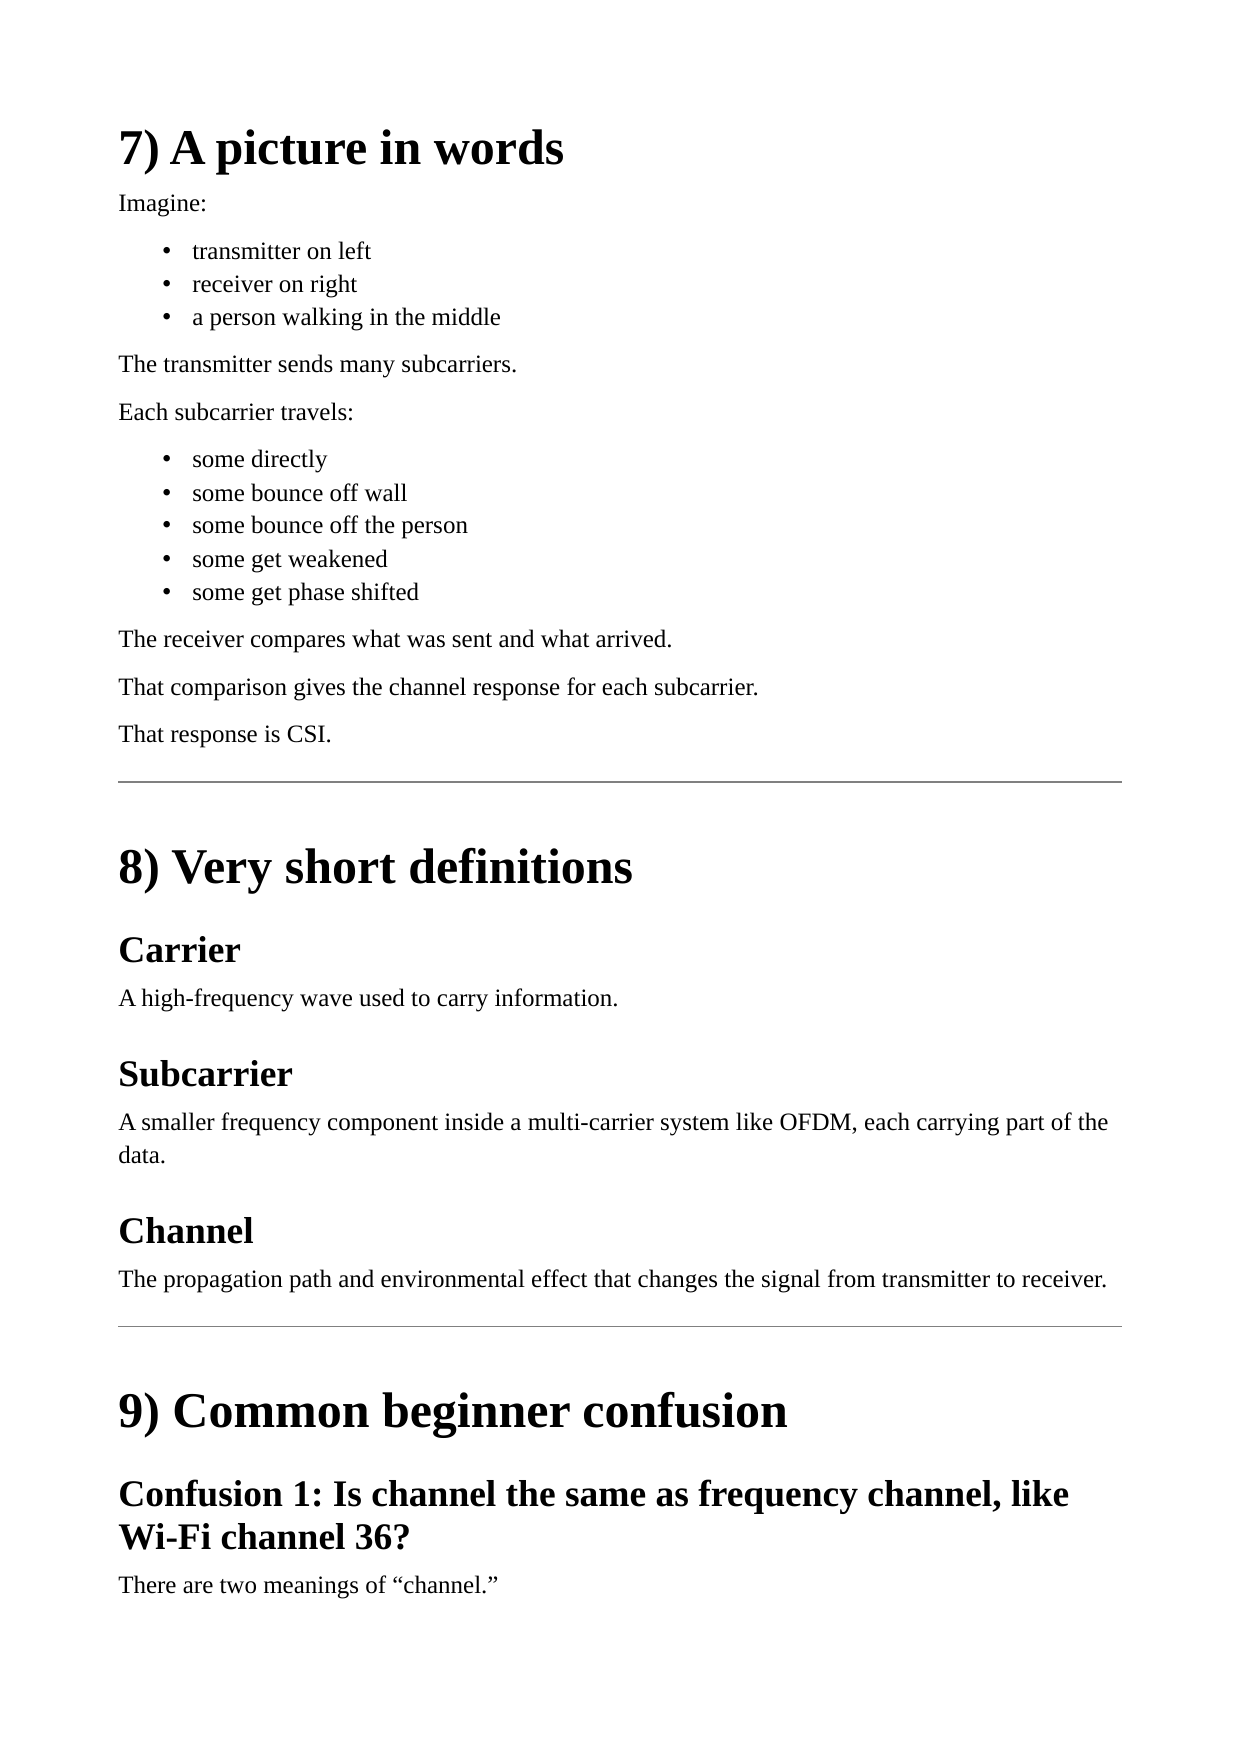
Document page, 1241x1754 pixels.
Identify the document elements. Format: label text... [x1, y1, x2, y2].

text Imagine: [118, 188, 1122, 217]
subtitle Channel [118, 1208, 1122, 1251]
list some get phase shifted [162, 577, 1122, 605]
text Each subcarrier travels: [118, 397, 1122, 426]
subtitle Carrier [118, 927, 1122, 970]
list some get weakened [162, 544, 1122, 572]
text A smaller frequency component inside a multi-carrier system like OFDM, each carrying part of the data. [118, 1107, 1122, 1169]
text The transmitter sends many subcarriers. [118, 349, 1122, 378]
subtitle Subcarrier [118, 1051, 1122, 1094]
text That response is CSI. [118, 719, 1122, 748]
list some bounce off wall [162, 478, 1122, 506]
subtitle 9) Common beginner confusion [118, 1381, 1122, 1438]
text There are two meanings of “channel.” [118, 1570, 1122, 1599]
subtitle 7) A picture in words [118, 118, 1122, 176]
subtitle Confusion 1: Is channel the same as frequency channel, like Wi-Fi channel 36? [118, 1472, 1122, 1558]
list a person walking in the middle [162, 302, 1122, 331]
text The propagation path and environmental effect that changes the signal from transmitter to receiver. [118, 1264, 1122, 1293]
subtitle 8) Very short definitions [118, 836, 1122, 894]
list some directly [162, 444, 1122, 473]
list receiver on right [162, 269, 1122, 297]
text The receiver compares what was sent and what arrived. [118, 624, 1122, 653]
list some bounce off the person [162, 511, 1122, 539]
text A high-frequency wave used to carry information. [118, 983, 1122, 1012]
list transmitter on left [162, 236, 1122, 264]
text That comparison gives the channel response for each subcarrier. [118, 672, 1122, 701]
